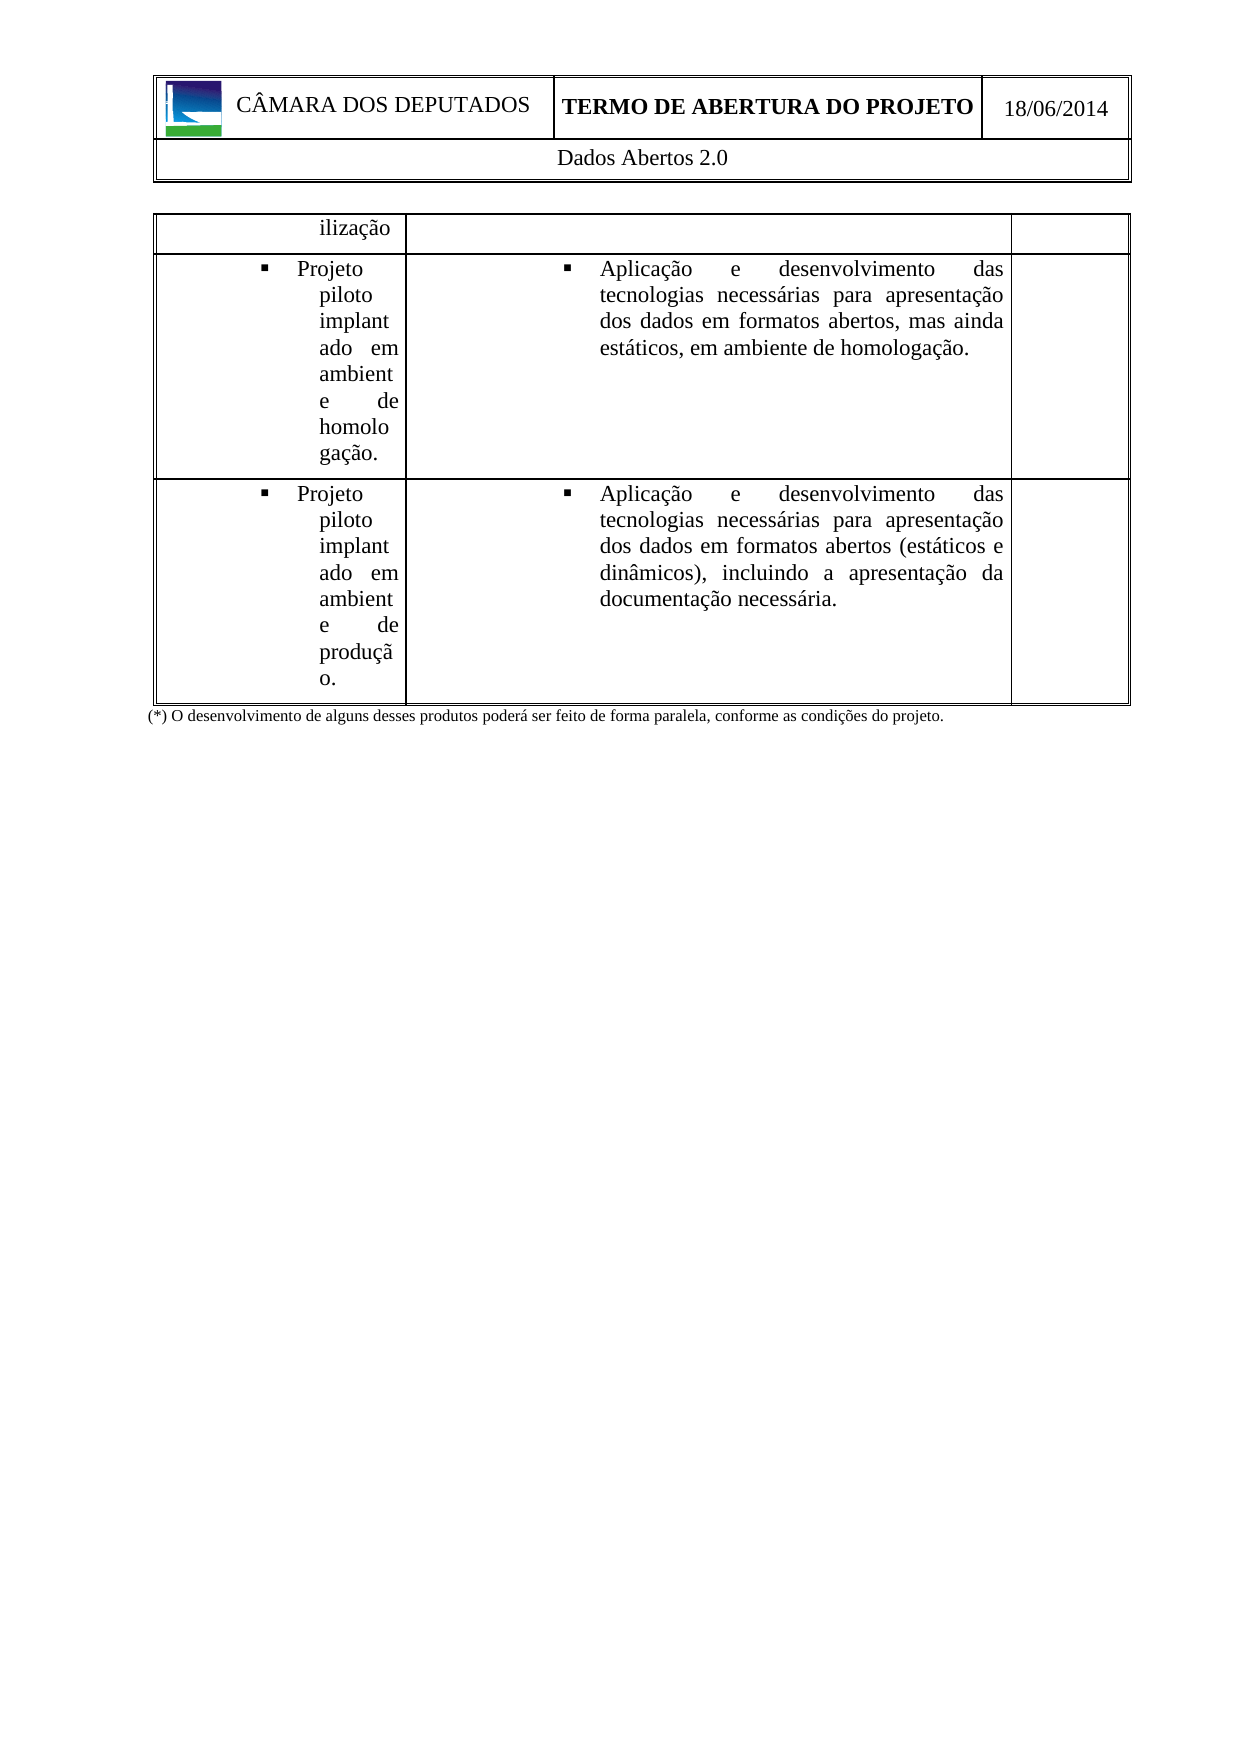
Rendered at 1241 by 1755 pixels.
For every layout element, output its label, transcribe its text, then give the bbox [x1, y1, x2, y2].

table_cell ilização [157, 215, 405, 253]
table_cell Projeto piloto implantado em ambiente de produção. [157, 480, 405, 703]
text (*) O desenvolvimento de alguns desses produtos poderá ser feito de forma paralela, conforme as condições do projeto. [148, 706, 1122, 725]
table_cell [407, 215, 1011, 253]
table_cell [1012, 480, 1128, 703]
table_cell Projeto piloto implantado em ambiente de homologação. [157, 255, 405, 478]
table_cell Aplicação e desenvolvimento das tecnologias necessárias para apresentação dos dados em formatos abertos (estáticos e dinâmicos), incluindo a apresentação da documentação necessária. [407, 480, 1011, 703]
table_cell [1012, 255, 1128, 478]
table_cell Aplicação e desenvolvimento das tecnologias necessárias para apresentação dos dados em formatos abertos, mas ainda estáticos, em ambiente de homologação. [407, 255, 1011, 478]
table_cell [1012, 215, 1128, 253]
